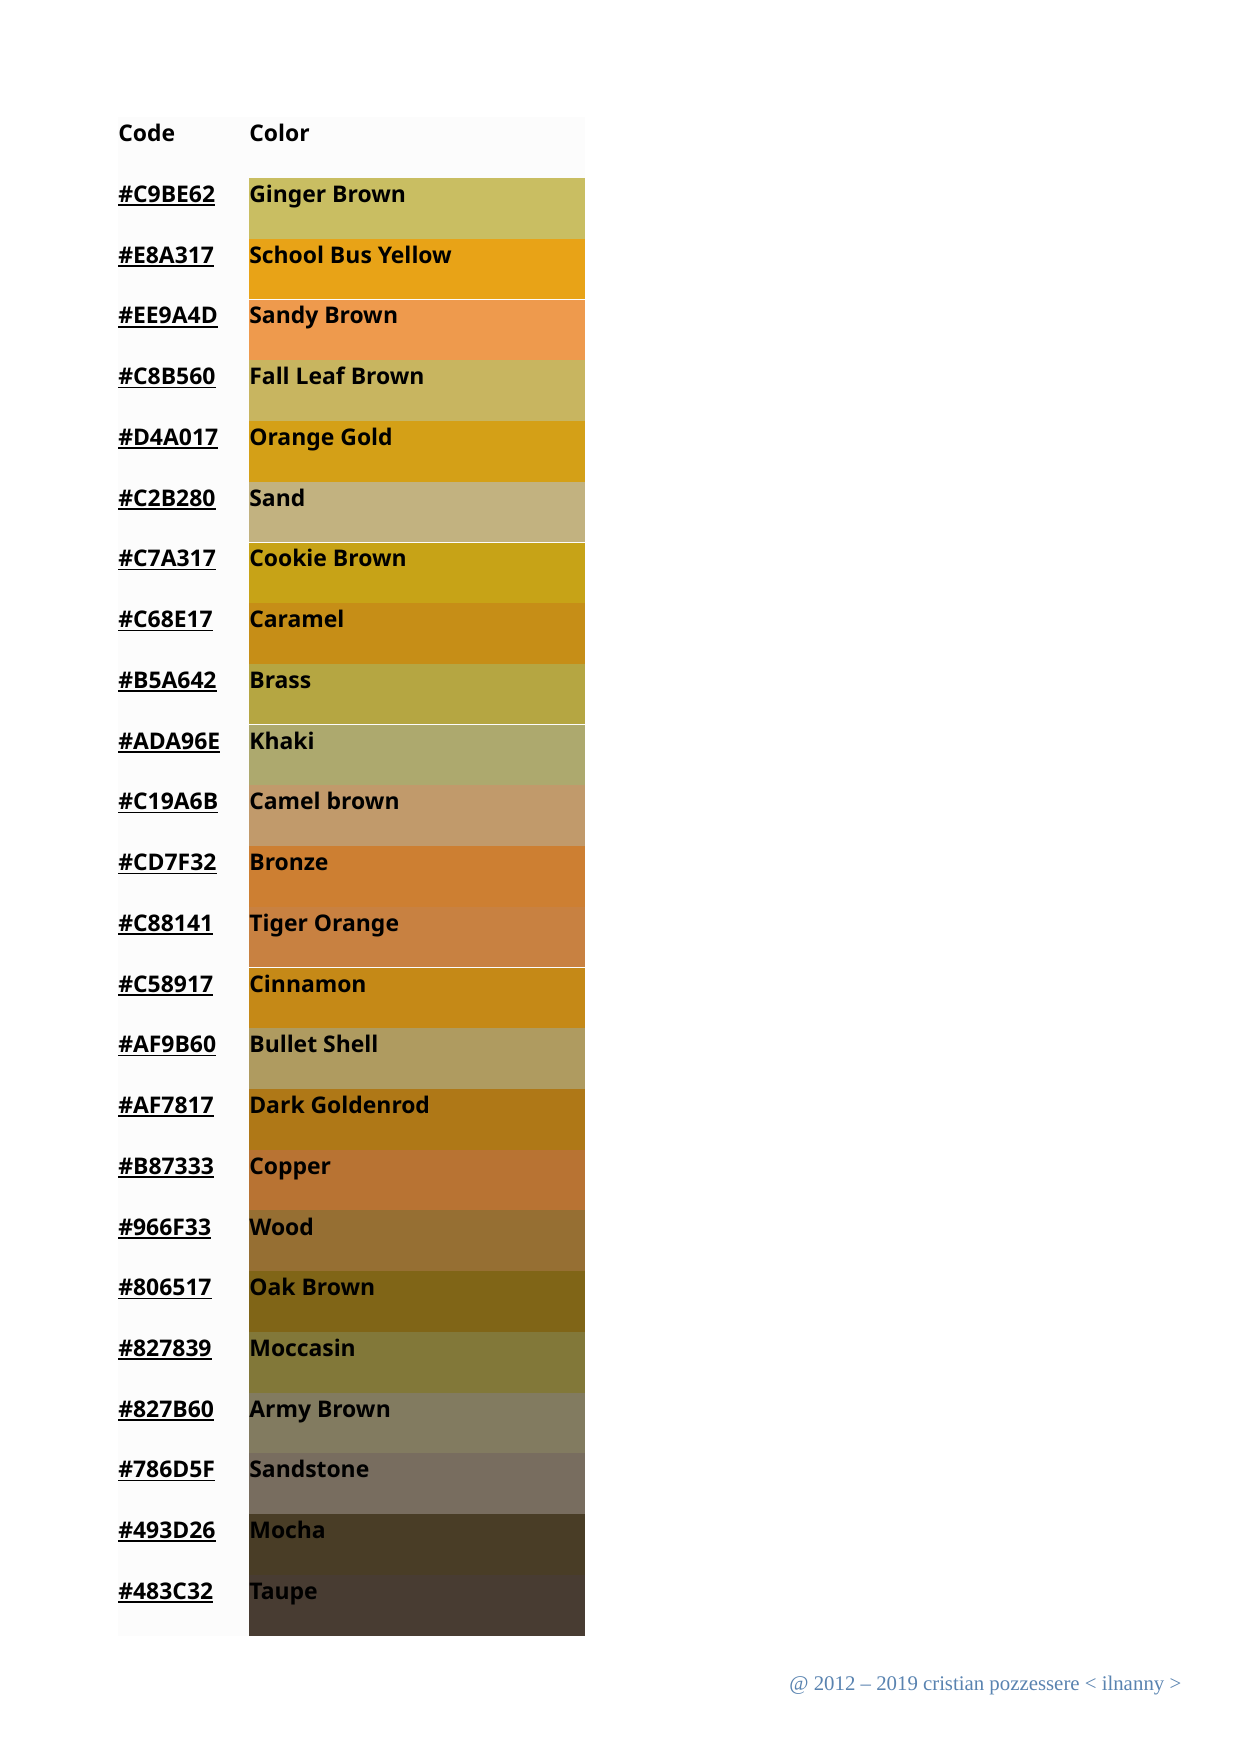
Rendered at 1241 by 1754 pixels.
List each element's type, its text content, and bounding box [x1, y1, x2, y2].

table_cell Brass [249, 664, 585, 724]
table_cell Camel brown [249, 785, 585, 846]
table_cell #C19A6B [118, 785, 249, 846]
table_cell #CD7F32 [118, 846, 249, 907]
table_cell Sand [249, 482, 585, 542]
table_header Code [118, 117, 249, 178]
table_cell Mocha [249, 1514, 585, 1575]
table_cell #483C32 [118, 1575, 249, 1636]
table_cell #B87333 [118, 1150, 249, 1210]
table_cell Orange Gold [249, 421, 585, 482]
table_cell #C9BE62 [118, 178, 249, 239]
table_cell Khaki [249, 725, 585, 785]
table_cell Caramel [249, 603, 585, 664]
table_cell #827B60 [118, 1393, 249, 1453]
table_cell Bronze [249, 846, 585, 907]
table_cell #806517 [118, 1271, 249, 1332]
table_cell #966F33 [118, 1210, 249, 1271]
table_cell Sandy Brown [249, 300, 585, 360]
table_cell Cookie Brown [249, 543, 585, 603]
table_cell Taupe [249, 1575, 585, 1636]
table_cell #ADA96E [118, 725, 249, 785]
table_cell #493D26 [118, 1514, 249, 1575]
table_cell Wood [249, 1210, 585, 1271]
table_header Color [249, 117, 585, 178]
table_cell Moccasin [249, 1332, 585, 1393]
table_cell #AF9B60 [118, 1028, 249, 1089]
table_cell Fall Leaf Brown [249, 360, 585, 421]
table_cell #C58917 [118, 968, 249, 1028]
table_cell Bullet Shell [249, 1028, 585, 1089]
table_cell #C2B280 [118, 482, 249, 542]
table_cell #E8A317 [118, 239, 249, 299]
table_cell #C88141 [118, 907, 249, 967]
table_cell #C68E17 [118, 603, 249, 664]
table_cell #786D5F [118, 1453, 249, 1514]
table_cell #C8B560 [118, 360, 249, 421]
table_cell Copper [249, 1150, 585, 1210]
table_cell #D4A017 [118, 421, 249, 482]
table_cell #B5A642 [118, 664, 249, 724]
table_cell #EE9A4D [118, 300, 249, 360]
table_cell Cinnamon [249, 968, 585, 1028]
table_cell #C7A317 [118, 543, 249, 603]
table_cell #AF7817 [118, 1089, 249, 1150]
table_cell Army Brown [249, 1393, 585, 1453]
table_cell Tiger Orange [249, 907, 585, 967]
table_cell Ginger Brown [249, 178, 585, 239]
table_cell #827839 [118, 1332, 249, 1393]
table_cell School Bus Yellow [249, 239, 585, 299]
table_cell Oak Brown [249, 1271, 585, 1332]
table_cell Dark Goldenrod [249, 1089, 585, 1150]
table_cell Sandstone [249, 1453, 585, 1514]
